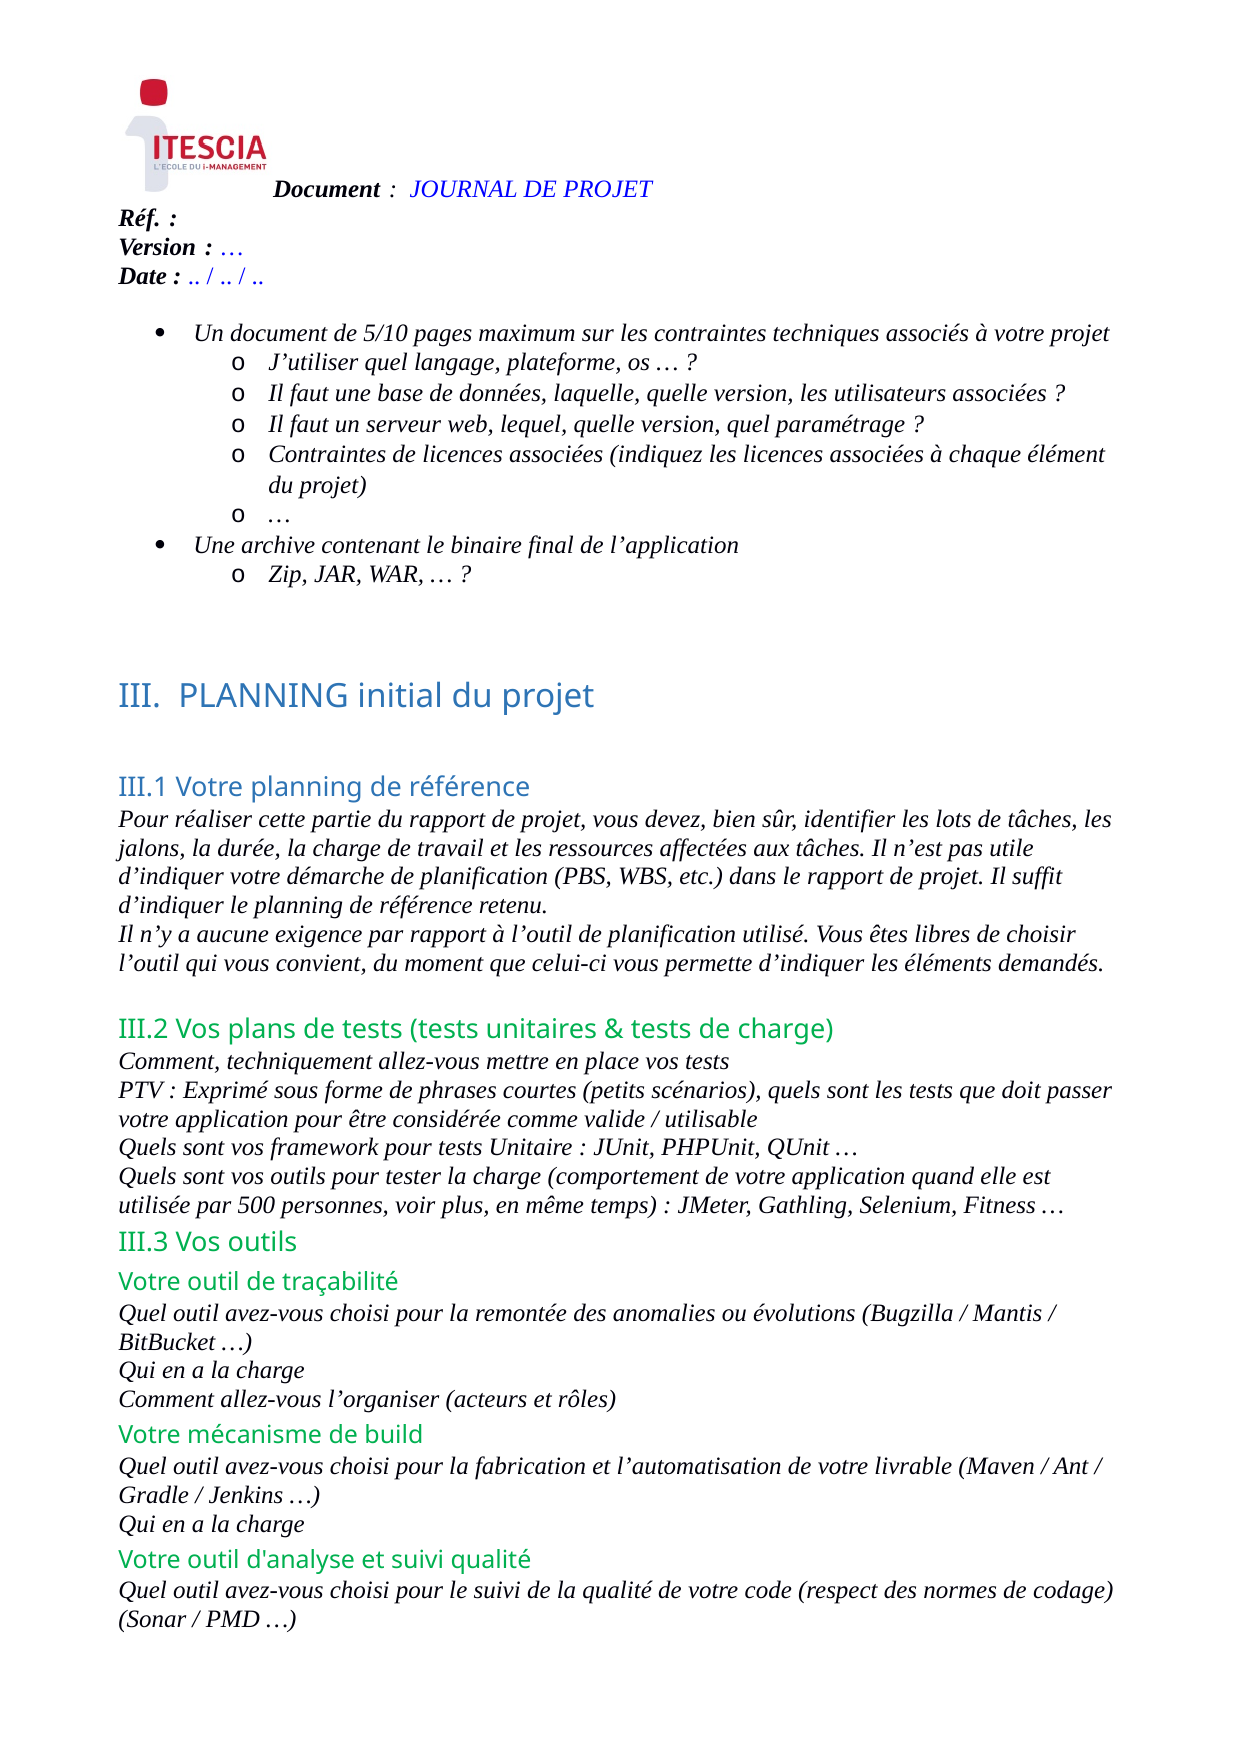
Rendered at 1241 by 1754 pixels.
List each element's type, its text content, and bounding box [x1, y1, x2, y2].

list J’utiliser quel langage, plateforme, os … ? [231, 347, 1122, 378]
text Pour réaliser cette partie du rapport de projet, vous devez, bien sûr, identifier les lots de tâches, les jalons, la durée, la charge de travail et les ressources affectées aux tâches. Il n’est pas utile d’indiquer votre démarche de planification (PBS, WBS, etc.) dans le rapport de projet. Il suffit d’indiquer le planning de référence retenu. [118, 804, 1122, 919]
picture [118, 75, 273, 198]
text Qui en a la charge [118, 1509, 1122, 1537]
subtitle III.2 Vos plans de tests (tests unitaires & tests de charge) [118, 1009, 1122, 1046]
text Il n’y a aucune exigence par rapport à l’outil de planification utilisé. Vous êtes libres de choisir l’outil qui vous convient, du moment que celui-ci vous permette d’indiquer les éléments demandés. [118, 919, 1122, 976]
text PTV : Exprimé sous forme de phrases courtes (petits scénarios), quels sont les tests que doit passer votre application pour être considérée comme valide / utilisable [118, 1075, 1122, 1132]
text Comment allez-vous l’organiser (acteurs et rôles) [118, 1384, 1122, 1413]
text Quels sont vos framework pour tests Unitaire : JUnit, PHPUnit, QUnit … [118, 1132, 1122, 1161]
text Quel outil avez-vous choisi pour le suivi de la qualité de votre code (respect des normes de codage) (Sonar / PMD …) [118, 1576, 1122, 1633]
subtitle III. PLANNING initial du projet [118, 672, 1122, 763]
list Contraintes de licences associées (indiquez les licences associées à chaque élément du projet) [231, 439, 1122, 499]
text Comment, techniquement allez-vous mettre en place vos tests [118, 1046, 1122, 1075]
text Quels sont vos outils pour tester la charge (comportement de votre application quand elle est utilisée par 500 personnes, voir plus, en même temps) : JMeter, Gathling, Selenium, Fitness … [118, 1161, 1122, 1219]
list … [231, 499, 1122, 530]
list Un document de 5/10 pages maximum sur les contraintes techniques associés à votre projet [156, 318, 1122, 347]
list Une archive contenant le binaire final de l’application [156, 530, 1122, 559]
list Il faut une base de données, laquelle, quelle version, les utilisateurs associées ? [231, 378, 1122, 409]
text Quel outil avez-vous choisi pour la remontée des anomalies ou évolutions (Bugzilla / Mantis / BitBucket …) [118, 1298, 1122, 1355]
text Quel outil avez-vous choisi pour la fabrication et l’automatisation de votre livrable (Maven / Ant / Gradle / Jenkins …) [118, 1451, 1122, 1509]
list Zip, JAR, WAR, … ? [231, 559, 1122, 589]
subtitle III.1 Votre planning de référence [118, 767, 1122, 804]
subtitle Votre outil de traçabilité [118, 1264, 1122, 1298]
subtitle III.3 Vos outils [118, 1223, 1122, 1260]
subtitle Votre mécanisme de build [118, 1417, 1122, 1451]
text Qui en a la charge [118, 1355, 1122, 1384]
list Il faut un serveur web, lequel, quelle version, quel paramétrage ? [231, 409, 1122, 439]
subtitle Votre outil d'analyse et suivi qualité [118, 1542, 1122, 1576]
